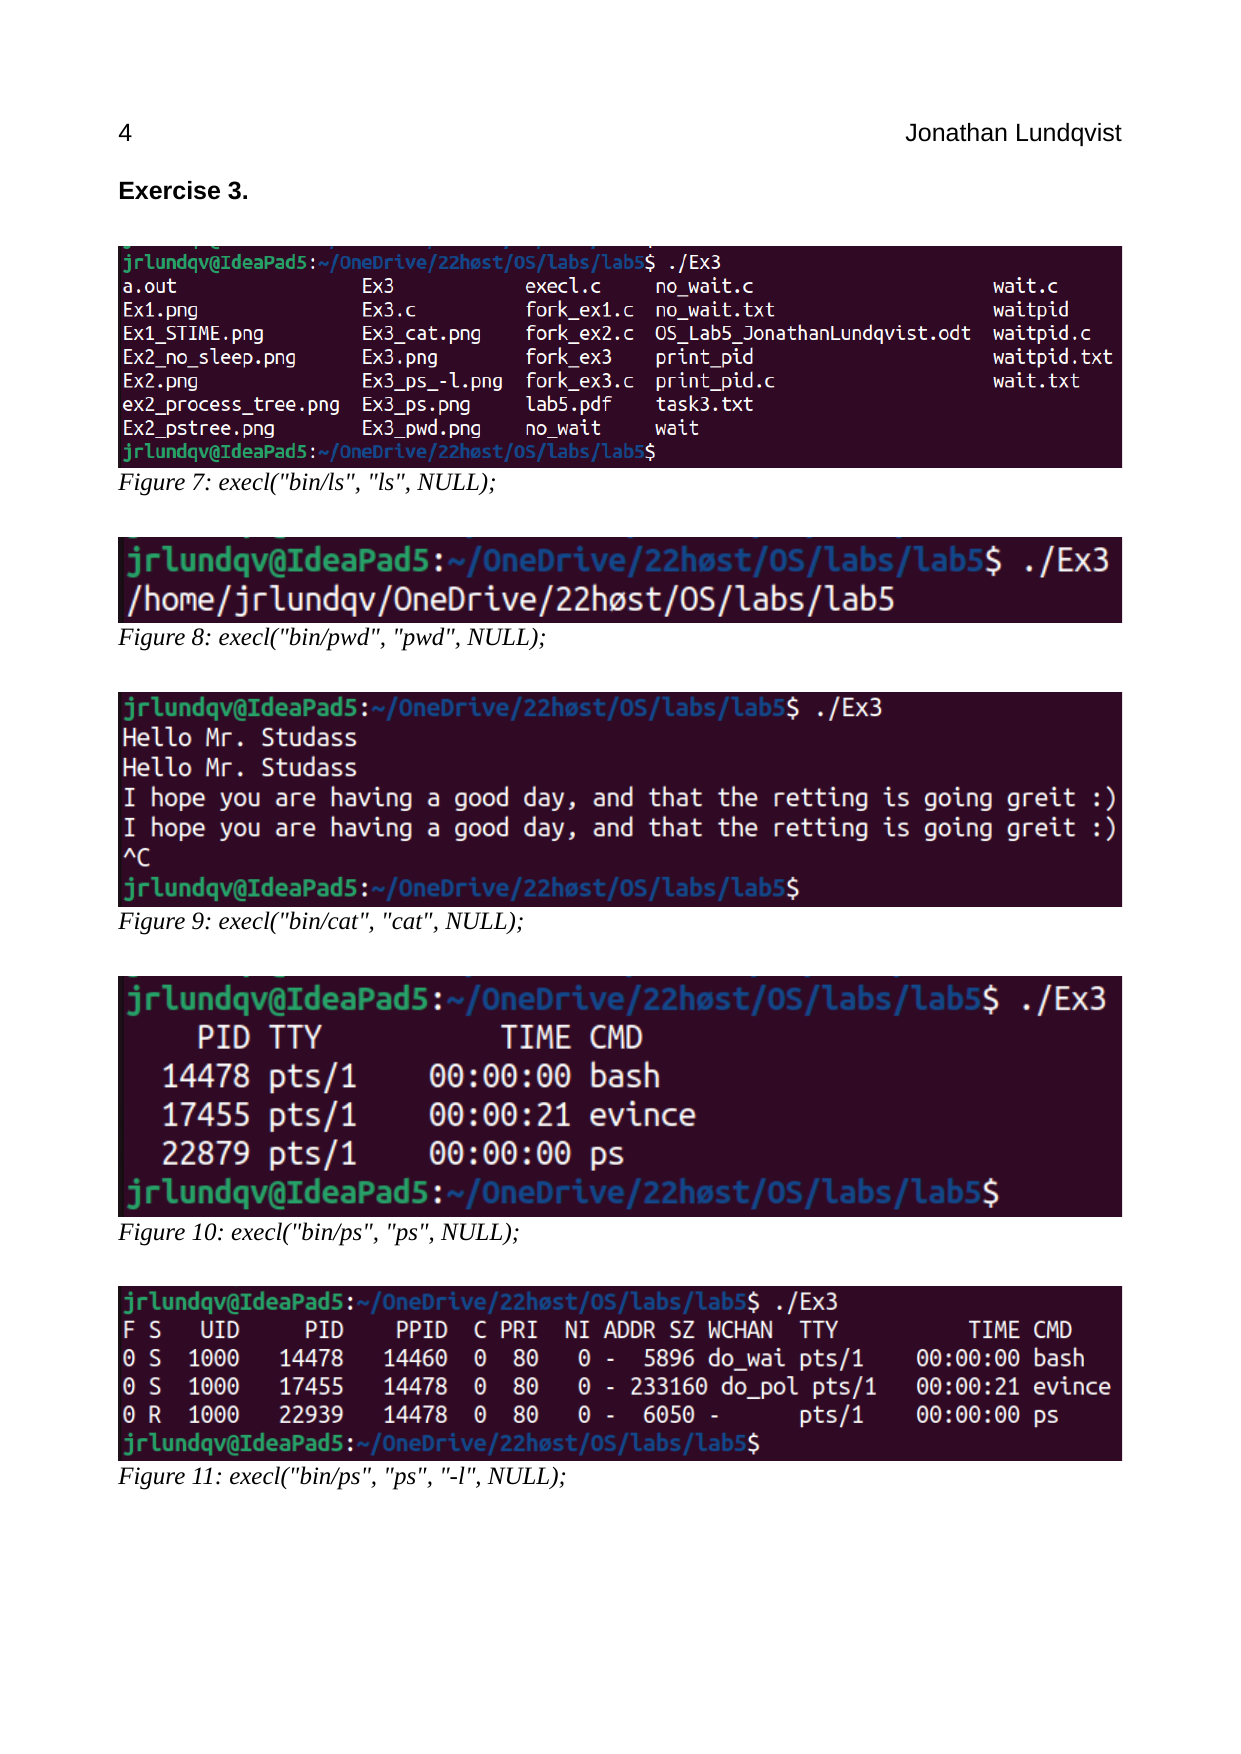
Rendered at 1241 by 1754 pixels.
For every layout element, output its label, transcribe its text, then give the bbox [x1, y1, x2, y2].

text Exercise 3. [118, 176, 1122, 205]
text Figure 9: execl("bin/cat", "cat", NULL); [118, 907, 1122, 935]
text Figure 7: execl("bin/ls", "ls", NULL); [118, 468, 1122, 496]
picture [118, 692, 1123, 907]
text Figure 11: execl("bin/ps", "ps", "-l", NULL); [118, 1461, 1122, 1490]
text Figure 10: execl("bin/ps", "ps", NULL); [118, 1217, 1122, 1245]
text Figure 8: execl("bin/pwd", "pwd", NULL); [118, 623, 1122, 651]
picture [118, 1286, 1123, 1461]
picture [118, 246, 1123, 468]
picture [118, 537, 1123, 623]
picture [118, 976, 1123, 1217]
